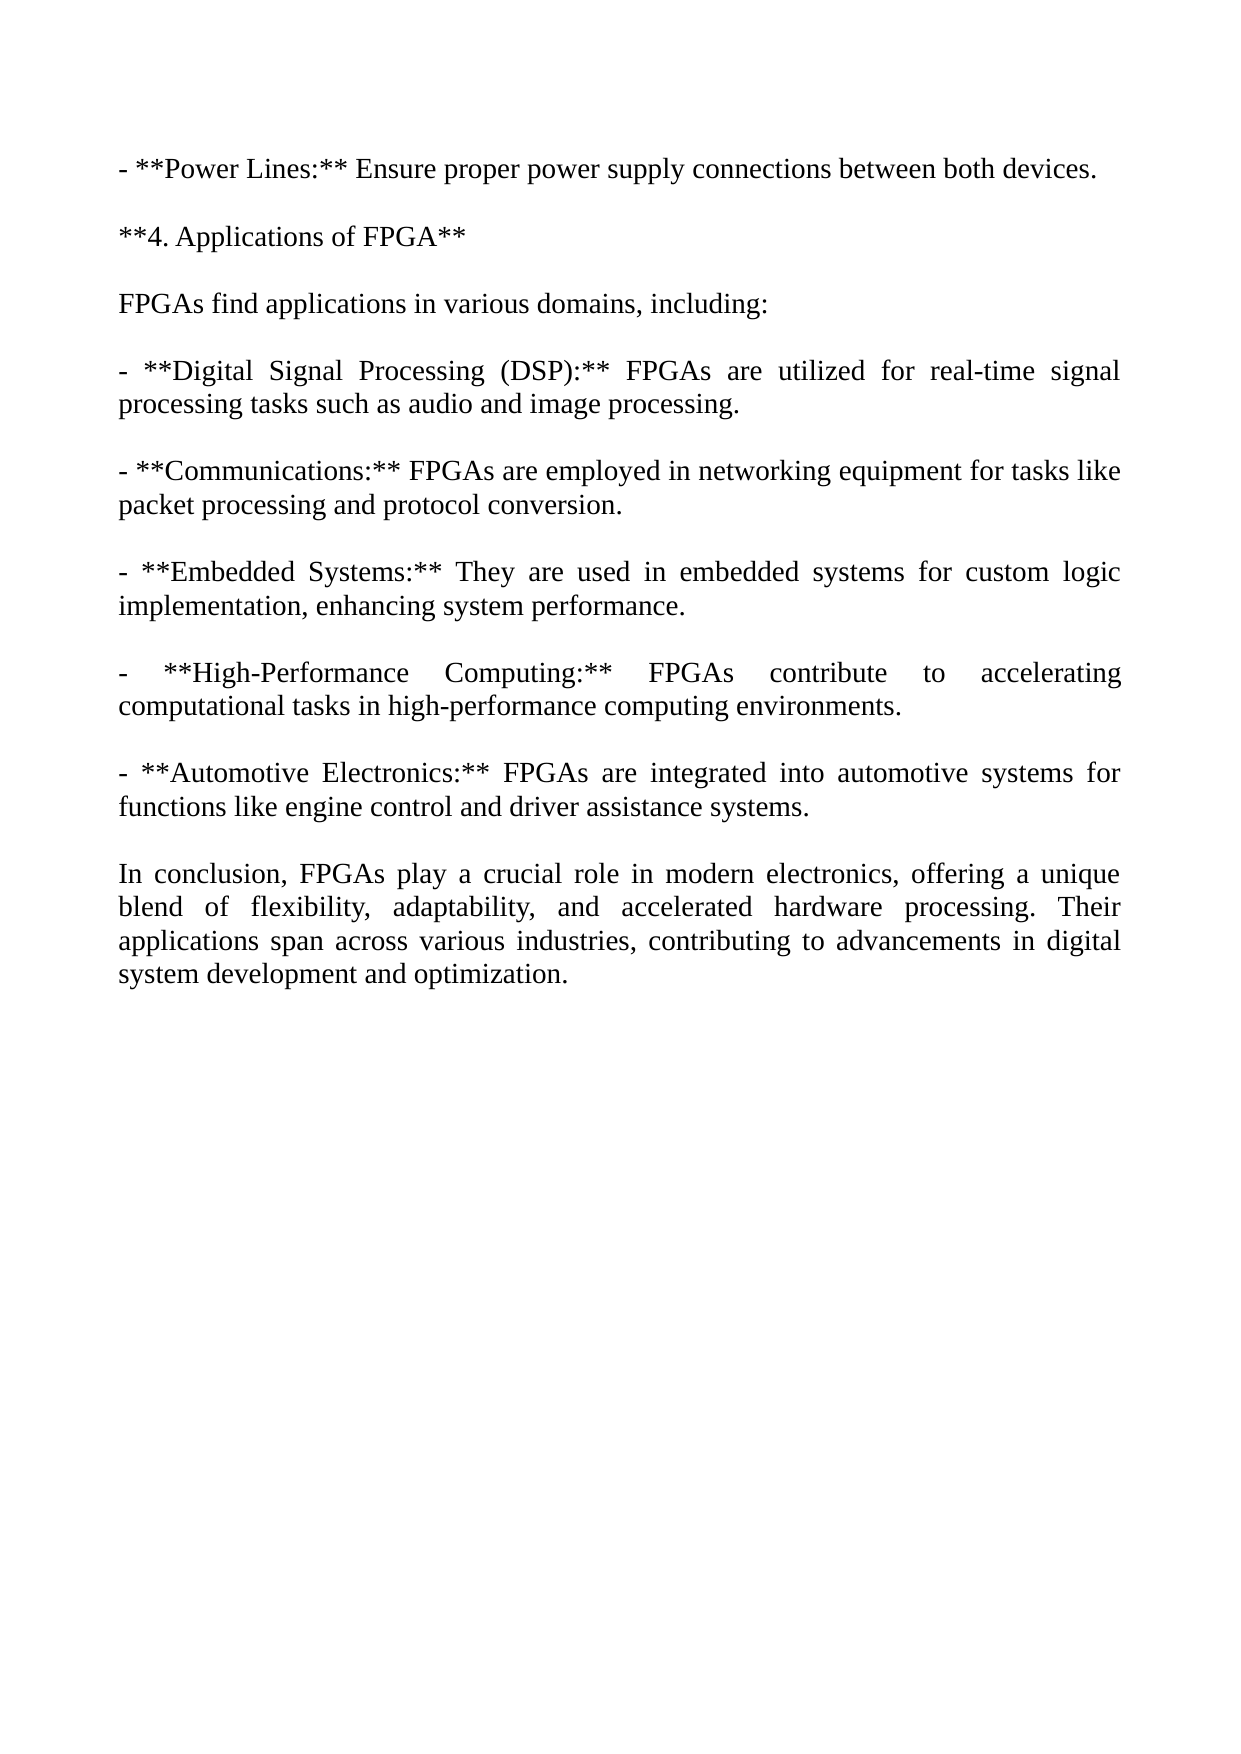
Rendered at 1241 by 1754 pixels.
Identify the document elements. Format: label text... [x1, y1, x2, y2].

text FPGAs find applications in various domains, including: [118, 286, 1122, 319]
text - **Embedded Systems:** They are used in embedded systems for custom logic implementation, enhancing system performance. [118, 554, 1122, 621]
text - **High-Performance Computing:** FPGAs contribute to accelerating computational tasks in high-performance computing environments. [118, 655, 1122, 722]
text - **Power Lines:** Ensure proper power supply connections between both devices. [118, 152, 1122, 185]
text **4. Applications of FPGA** [118, 219, 1122, 252]
text - **Automotive Electronics:** FPGAs are integrated into automotive systems for functions like engine control and driver assistance systems. [118, 755, 1122, 822]
text In conclusion, FPGAs play a crucial role in modern electronics, offering a unique blend of flexibility, adaptability, and accelerated hardware processing. Their applications span across various industries, contributing to advancements in digital system development and optimization. [118, 856, 1122, 990]
text - **Communications:** FPGAs are employed in networking equipment for tasks like packet processing and protocol conversion. [118, 453, 1122, 521]
text - **Digital Signal Processing (DSP):** FPGAs are utilized for real-time signal processing tasks such as audio and image processing. [118, 353, 1122, 420]
